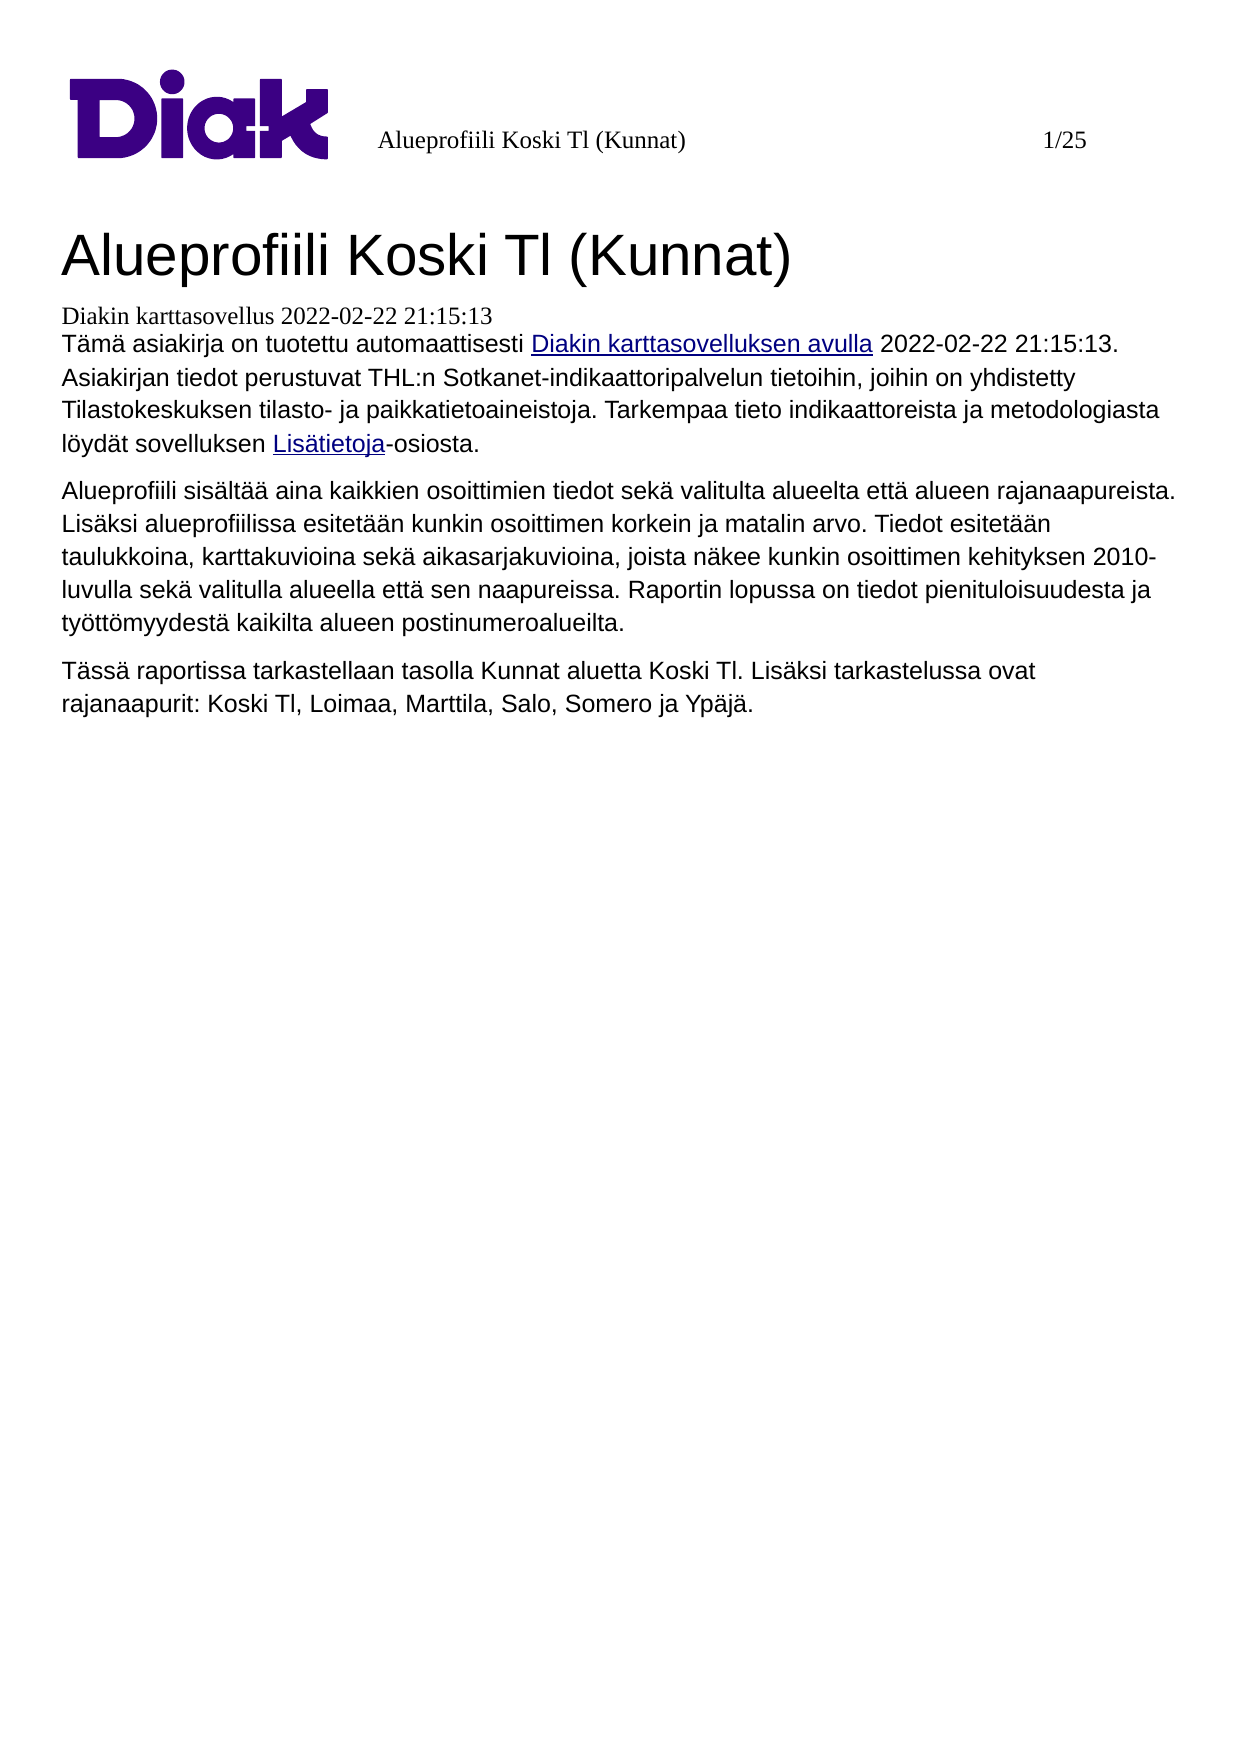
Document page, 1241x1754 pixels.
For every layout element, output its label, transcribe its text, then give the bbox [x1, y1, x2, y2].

title Alueprofiili Koski Tl (Kunnat) [61, 221, 1179, 288]
text Tämä asiakirja on tuotettu automaattisesti Diakin karttasovelluksen avulla 2022-02-22 21:15:13. Asiakirjan tiedot perustuvat THL:n Sotkanet-indikaattoripalvelun tietoihin, joihin on yhdistetty Tilastokeskuksen tilasto- ja paikkatietoaineistoja. Tarkempaa tieto indikaattoreista ja metodologiasta löydät sovelluksen Lisätietoja-osiosta. [61, 329, 1179, 457]
text Alueprofiili sisältää aina kaikkien osoittimien tiedot sekä valitulta alueelta että alueen rajanaapureista. Lisäksi alueprofiilissa esitetään kunkin osoittimen korkein ja matalin arvo. Tiedot esitetään taulukkoina, karttakuvioina sekä aikasarjakuvioina, joista näkee kunkin osoittimen kehityksen 2010-luvulla sekä valitulla alueella että sen naapureissa. Raportin lopussa on tiedot pienituloisuudesta ja työttömyydestä kaikilta alueen postinumeroalueilta. [61, 476, 1179, 637]
text Tässä raportissa tarkastellaan tasolla Kunnat aluetta Koski Tl. Lisäksi tarkastelussa ovat rajanaapurit: Koski Tl, Loimaa, Marttila, Salo, Somero ja Ypäjä. [61, 656, 1179, 718]
text Diakin karttasovellus 2022-02-22 21:15:13 [61, 301, 1179, 329]
